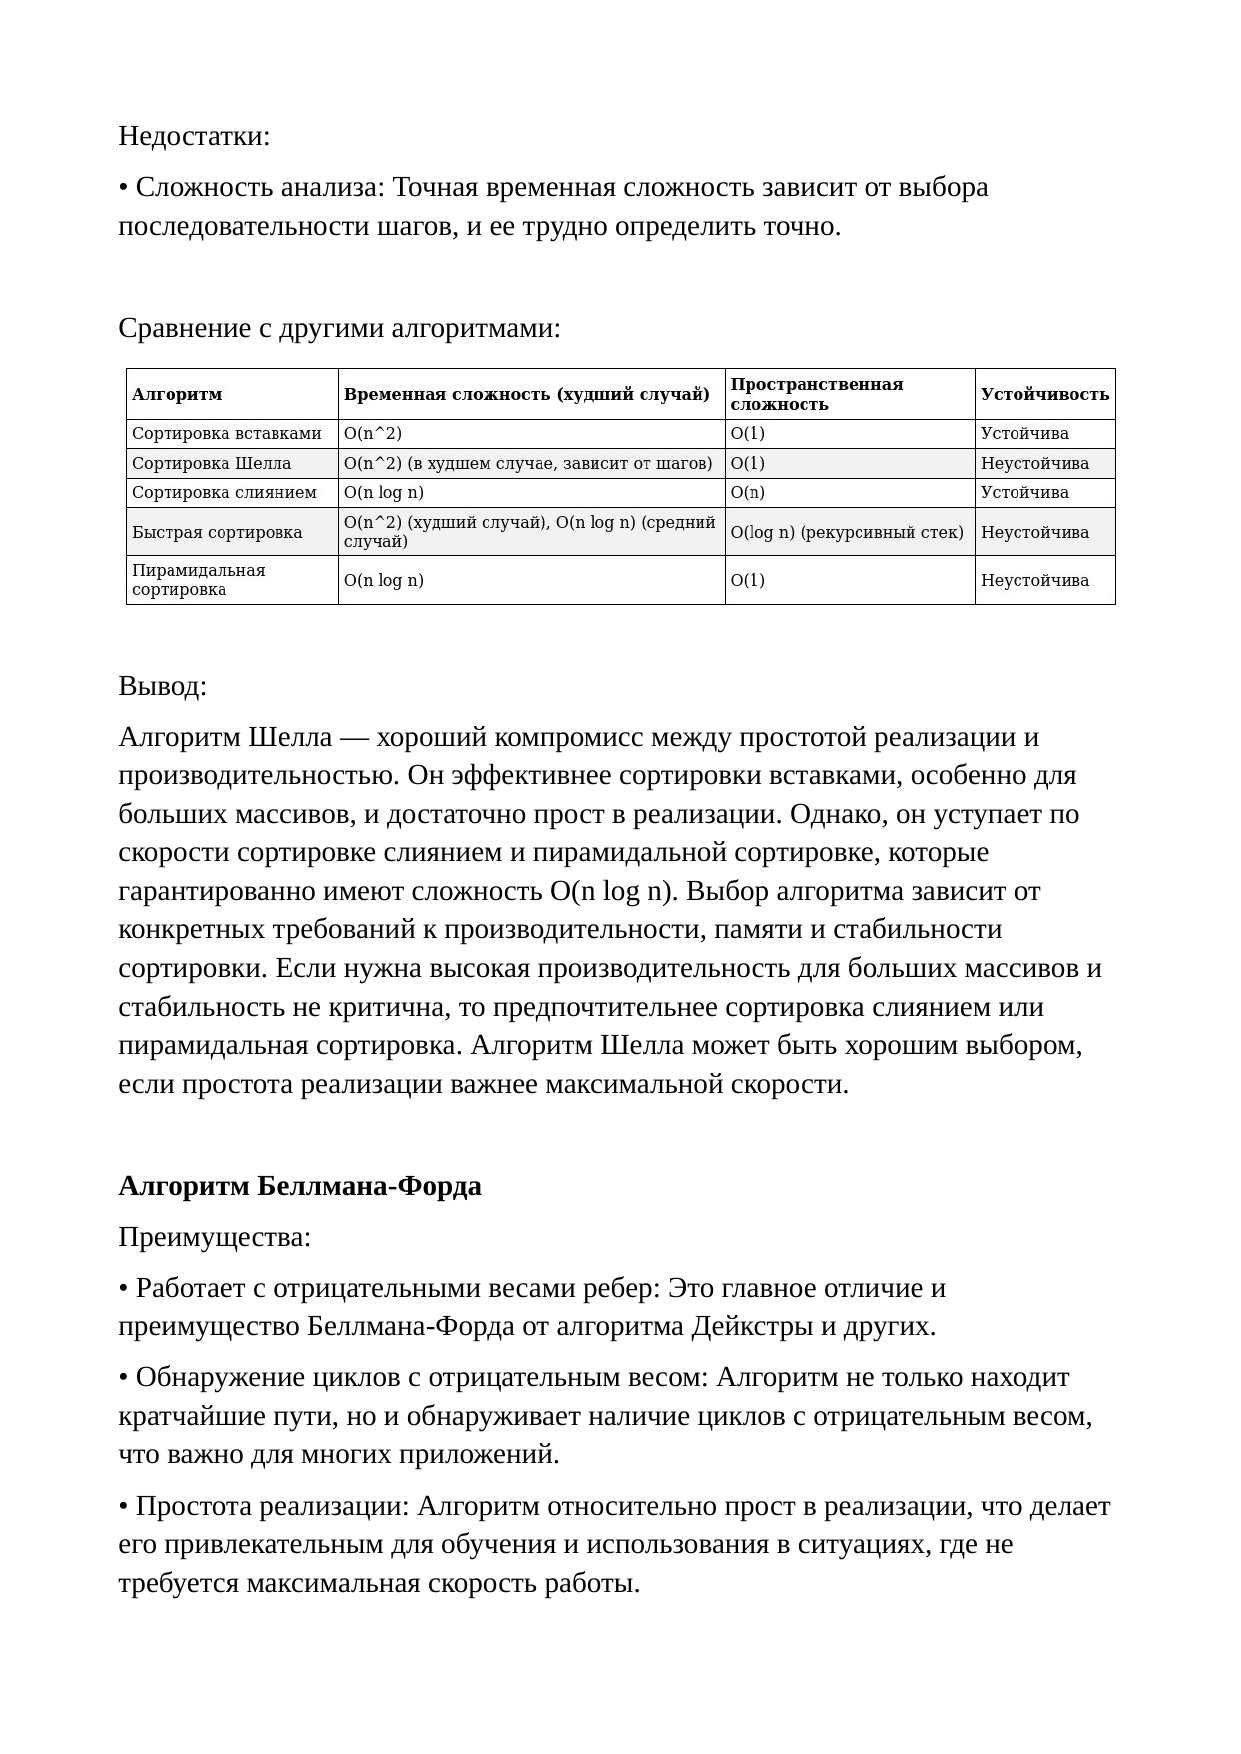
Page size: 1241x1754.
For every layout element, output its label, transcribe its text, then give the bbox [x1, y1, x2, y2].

text • Обнаружение циклов с отрицательным весом: Алгоритм не только находит кратчайшие пути, но и обнаруживает наличие циклов с отрицательным весом, что важно для многих приложений. [118, 1359, 1122, 1470]
text Недостатки: [118, 118, 1122, 152]
text Сравнение с другими алгоритмами: [118, 310, 1122, 343]
text Алгоритм Беллмана-Форда [118, 1168, 1122, 1201]
text Алгоритм Шелла — хороший компромисс между простотой реализации и производительностью. Он эффективнее сортировки вставками, особенно для больших массивов, и достаточно прост в реализации. Однако, он уступает по скорости сортировке слиянием и пирамидальной сортировке, которые гарантированно имеют сложность O(n log n). Выбор алгоритма зависит от конкретных требований к производительности, памяти и стабильности сортировки. Если нужна высокая производительность для больших массивов и стабильность не критична, то предпочтительнее сортировка слиянием или пирамидальная сортировка. Алгоритм Шелла может быть хорошим выбором, если простота реализации важнее максимальной скорости. [118, 719, 1122, 1099]
text • Простота реализации: Алгоритм относительно прост в реализации, что делает его привлекательным для обучения и использования в ситуациях, где не требуется максимальная скорость работы. [118, 1488, 1122, 1598]
text Преимущества: [118, 1219, 1122, 1252]
text Вывод: [118, 668, 1122, 701]
text • Сложность анализа: Точная временная сложность зависит от выбора последовательности шагов, и ее трудно определить точно. [118, 169, 1122, 241]
text • Работает с отрицательными весами ребер: Это главное отличие и преимущество Беллмана-Форда от алгоритма Дейкстры и других. [118, 1270, 1122, 1342]
picture [118, 360, 1123, 612]
